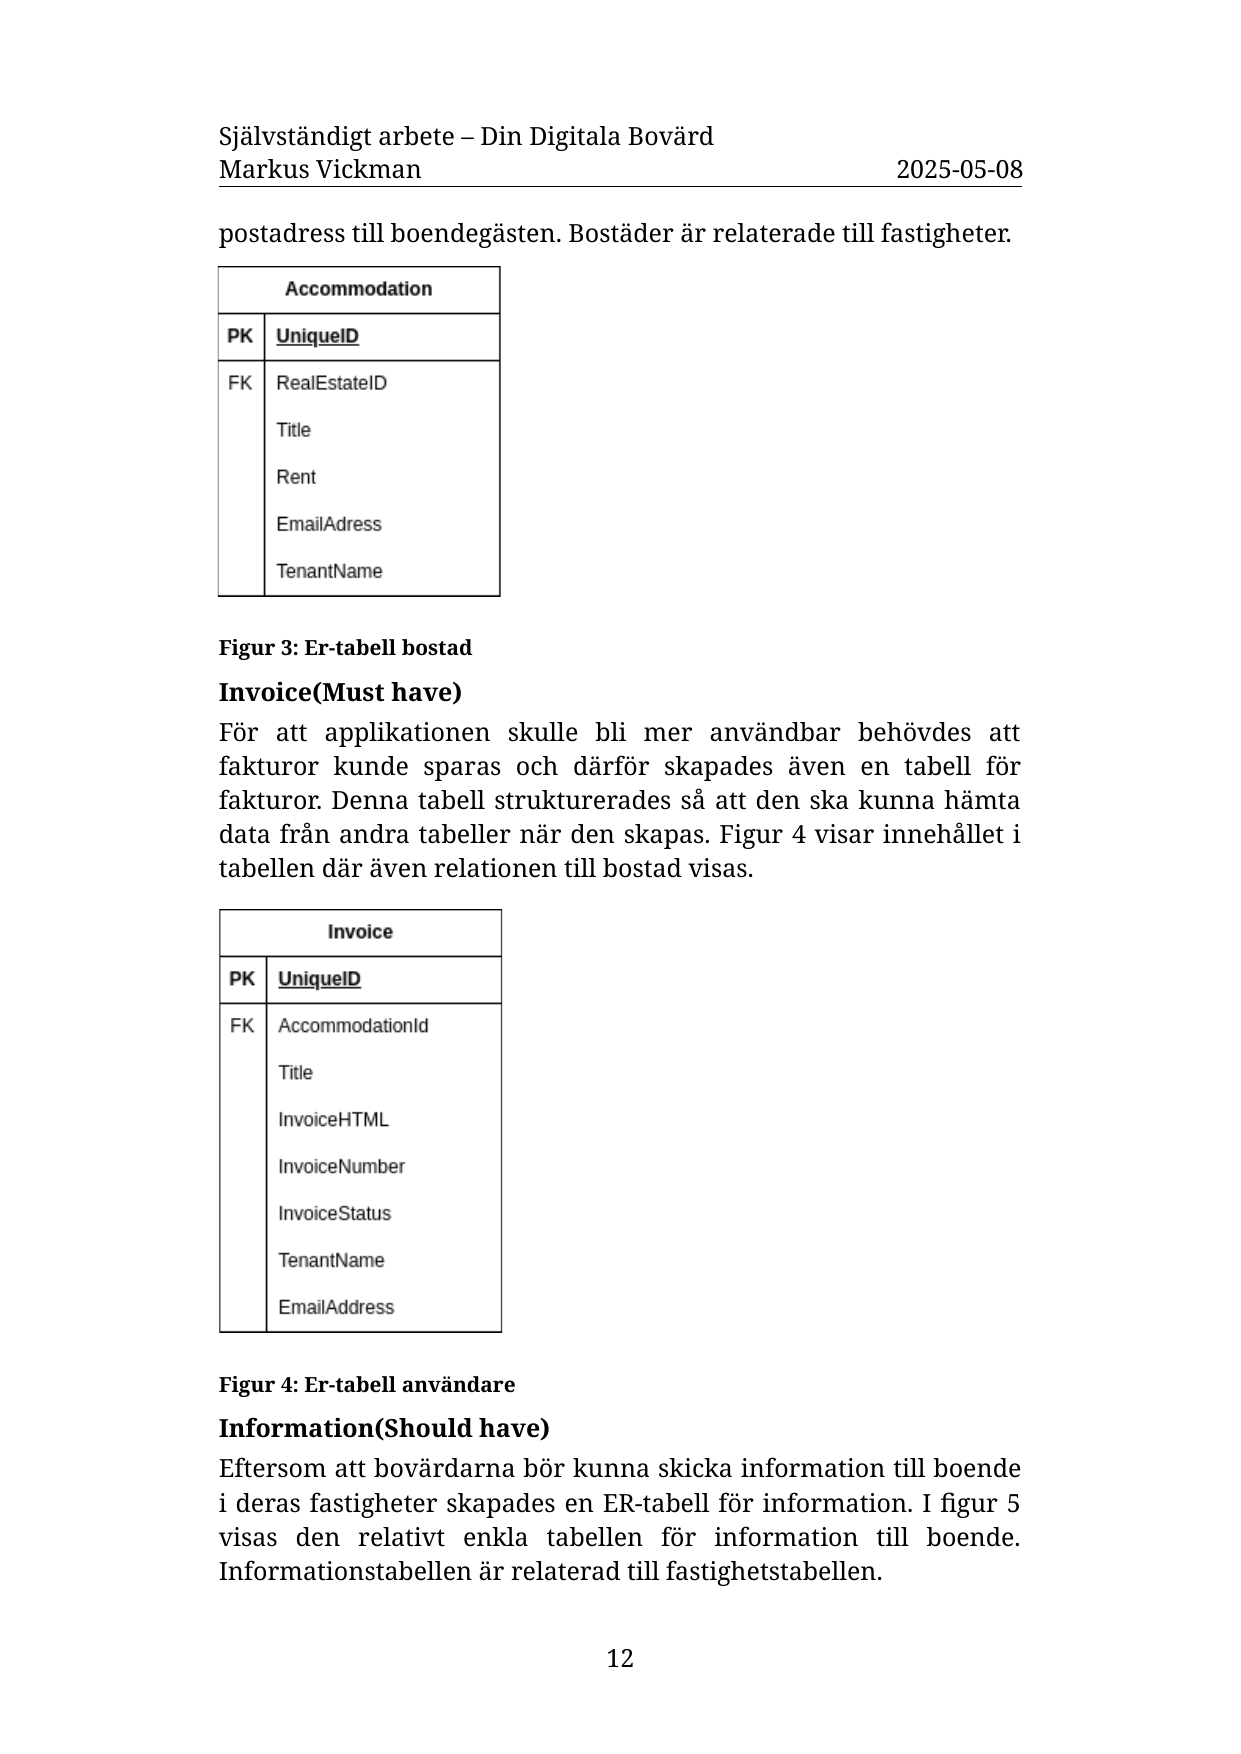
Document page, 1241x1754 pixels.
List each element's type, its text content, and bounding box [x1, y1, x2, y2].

text Figur 4: Er-tabell användare [218, 922, 1022, 1399]
picture [217, 266, 501, 597]
text För att applikationen skulle bli mer användbar behövdes att fakturor kunde sparas och därför skapades även en tabell för fakturor. Denna tabell strukturerades så att den ska kunna hämta data från andra tabeller när den skapas. Figur 4 visar innehållet i tabellen där även relationen till bostad visas. [218, 714, 1022, 885]
text Invoice(Must have) [218, 674, 1022, 708]
picture [219, 909, 503, 1333]
text Eftersom att bovärdarna bör kunna skicka information till boende i deras fastigheter skapades en ER-tabell för information. I figur 5 visas den relativt enkla tabellen för information till boende. Informationstabellen är relaterad till fastighetstabellen. [218, 1451, 1022, 1587]
text postadress till boendegästen. Bostäder är relaterade till fastigheter. [218, 216, 1022, 250]
text Information(Should have) [218, 1411, 1022, 1445]
text Figur 3: Er-tabell bostad [218, 287, 1022, 662]
